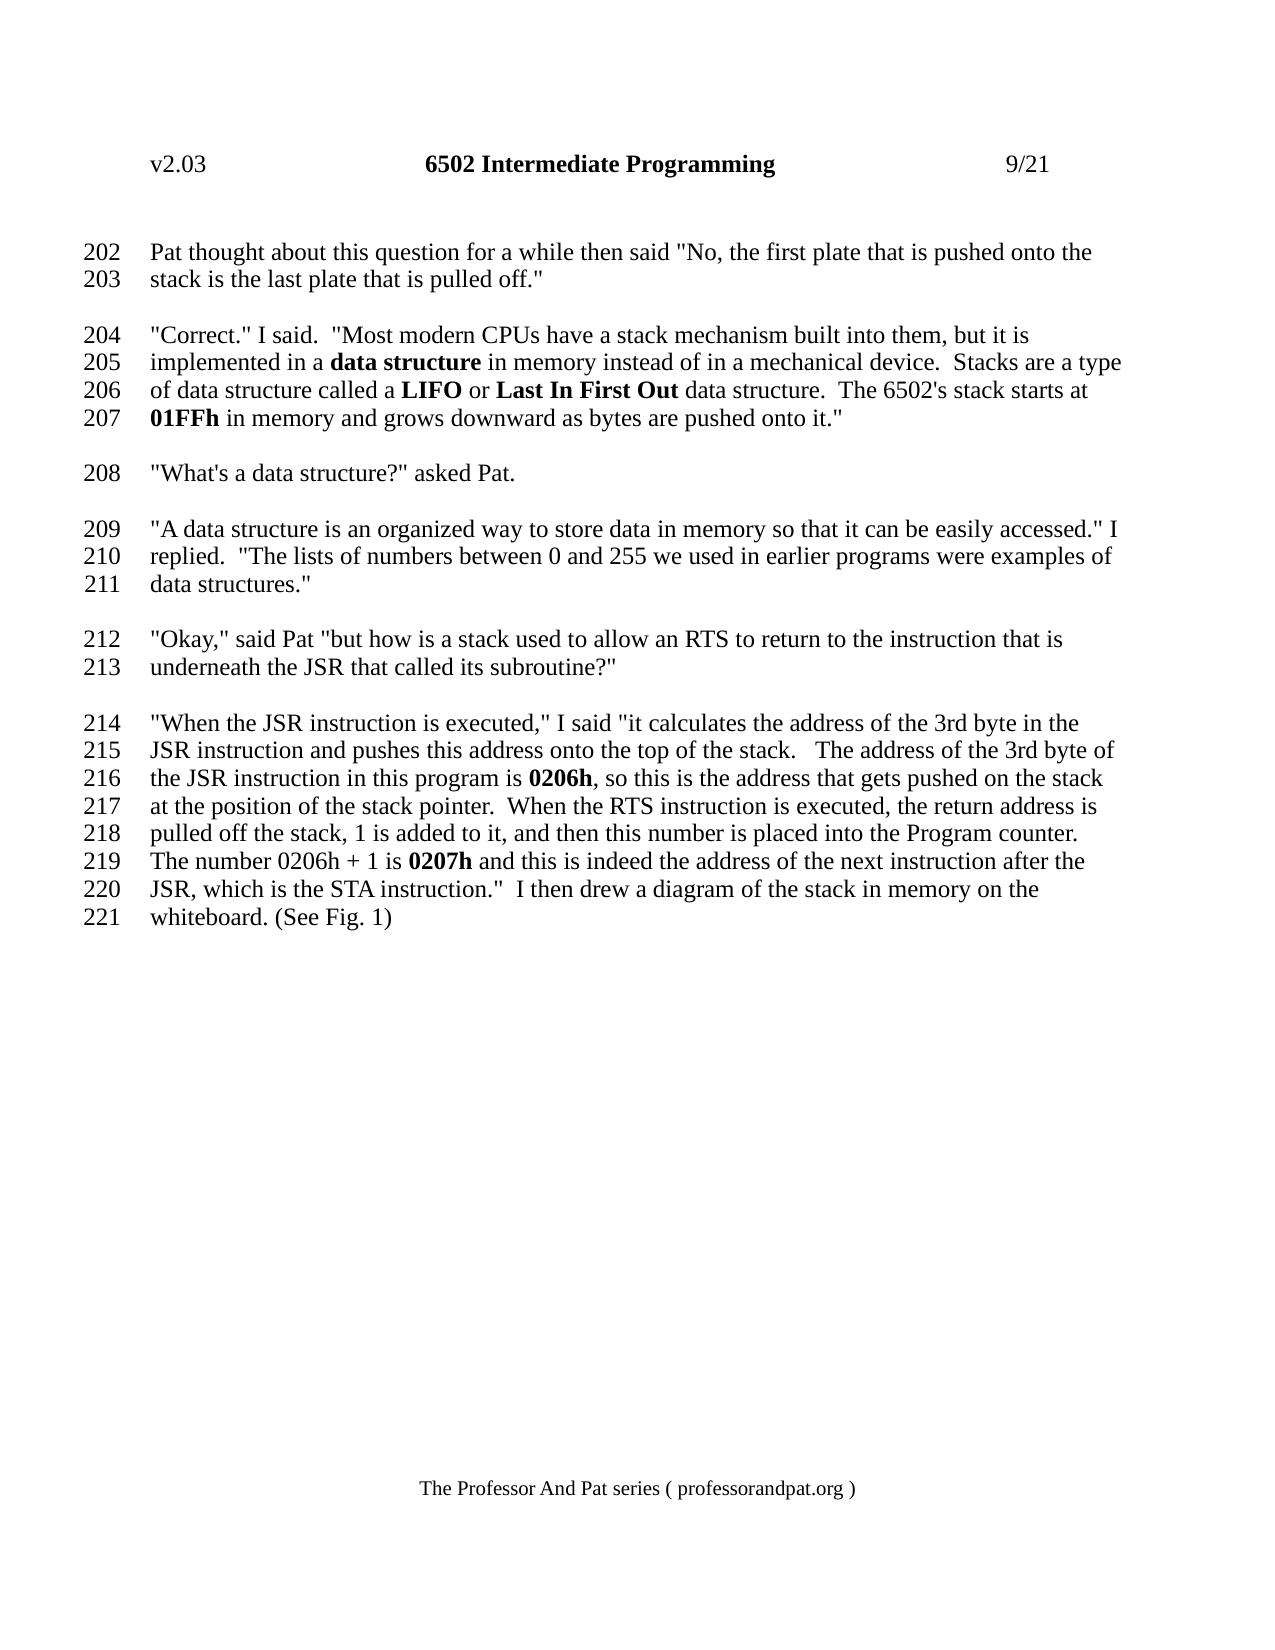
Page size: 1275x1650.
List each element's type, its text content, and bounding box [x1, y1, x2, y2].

text Pat thought about this question for a while then said "No, the first plate that is pushed onto the stack is the last plate that is pulled off." [150, 238, 1125, 293]
text "What's a data structure?" asked Pat. [150, 459, 1125, 487]
text "Okay," said Pat "but how is a stack used to allow an RTS to return to the instruction that is underneath the JSR that called its subroutine?" [150, 626, 1125, 681]
text "When the JSR instruction is executed," I said "it calculates the address of the 3rd byte in the JSR instruction and pushes this address onto the top of the stack. The address of the 3rd byte of the JSR instruction in this program is 0206h, so this is the address that gets pushed on the stack at the position of the stack pointer. When the RTS instruction is executed, the return address is pulled off the stack, 1 is added to it, and then this number is placed into the Program counter. The number 0206h + 1 is 0207h and this is indeed the address of the next instruction after the JSR, which is the STA instruction." I then drew a diagram of the stack in memory on the whiteboard. (See Fig. 1) [150, 709, 1125, 930]
text "Correct." I said. "Most modern CPUs have a stack mechanism built into them, but it is implemented in a data structure in memory instead of in a mechanical device. Stacks are a type of data structure called a LIFO or Last In First Out data structure. The 6502's stack starts at 01FFh in memory and grows downward as bytes are pushed onto it." [150, 321, 1125, 432]
text "A data structure is an organized way to store data in memory so that it can be easily accessed." I replied. "The lists of numbers between 0 and 255 we used in earlier programs were examples of data structures." [150, 515, 1125, 598]
